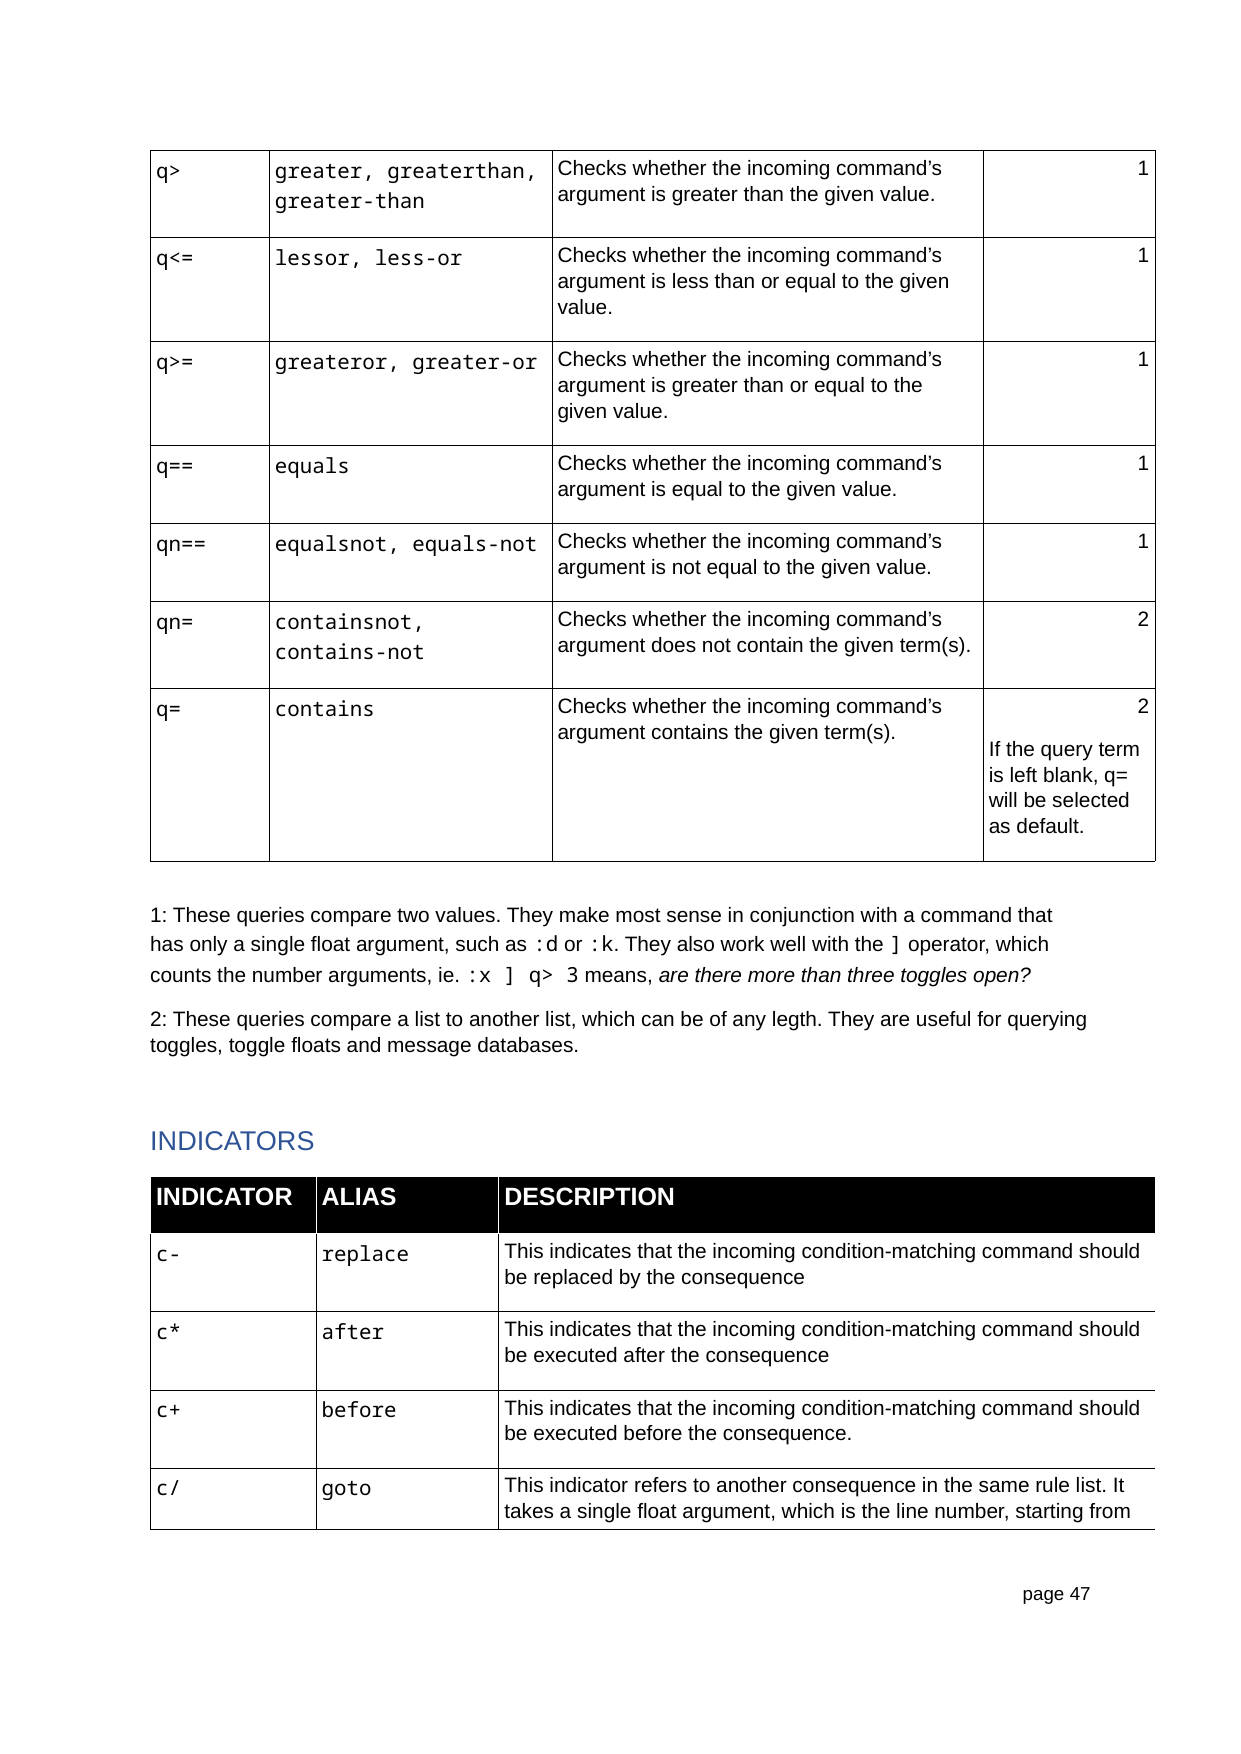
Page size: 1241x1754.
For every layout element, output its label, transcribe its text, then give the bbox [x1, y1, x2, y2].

table_cell q> [151, 151, 269, 237]
table_cell c- [151, 1235, 316, 1311]
table_cell Checks whether the incoming command’s argument is less than or equal to the given value. [553, 238, 983, 341]
table_cell q== [151, 446, 269, 523]
table_cell q<= [151, 238, 269, 341]
text 1: These queries compare two values. They make most sense in conjunction with a command that has only a single float argument, such as :d or :k. They also work well with the ] operator, which counts the number arguments, ie. :x ] q> 3 means, are there more than three toggles open? [150, 903, 1090, 988]
subtitle INDICATORS [150, 1125, 1090, 1156]
table_cell This indicates that the incoming condition-matching command should be executed before the consequence. [499, 1391, 1155, 1467]
table_cell equalsnot, equals-not [270, 524, 552, 601]
table_cell containsnot, contains-not [270, 602, 552, 688]
table_cell after [317, 1312, 498, 1389]
table_cell q= [151, 689, 269, 861]
table_cell lessor, less-or [270, 238, 552, 341]
table_cell Checks whether the incoming command’s argument does not contain the given term(s). [553, 602, 983, 688]
table_cell 1 [984, 524, 1155, 601]
table_cell 1 [984, 446, 1155, 523]
table_cell qn= [151, 602, 269, 688]
table_cell greater, greaterthan, greater-than [270, 151, 552, 237]
table_header ALIAS [317, 1177, 498, 1233]
table_cell Checks whether the incoming command’s argument is greater than the given value. [553, 151, 983, 237]
table_cell before [317, 1391, 498, 1467]
table_cell equals [270, 446, 552, 523]
table_cell 2 If the query term is left blank, q= will be selected as default. [984, 689, 1155, 861]
table_cell contains [270, 689, 552, 861]
table_cell qn== [151, 524, 269, 601]
table_cell replace [317, 1235, 498, 1311]
table_cell goto [317, 1469, 498, 1529]
table_cell Checks whether the incoming command’s argument is not equal to the given value. [553, 524, 983, 601]
table_cell This indicator refers to another consequence in the same rule list. It takes a single float argument, which is the line number, starting from [499, 1469, 1155, 1529]
table_header INDICATOR [151, 1177, 316, 1233]
table_header DESCRIPTION [499, 1177, 1155, 1233]
table_cell Checks whether the incoming command’s argument is equal to the given value. [553, 446, 983, 523]
table_cell Checks whether the incoming command’s argument contains the given term(s). [553, 689, 983, 861]
table_cell 1 [984, 238, 1155, 341]
table_cell This indicates that the incoming condition-matching command should be executed after the consequence [499, 1312, 1155, 1389]
table_cell greateror, greater-or [270, 342, 552, 445]
table_cell Checks whether the incoming command’s argument is greater than or equal to the given value. [553, 342, 983, 445]
table_cell c* [151, 1312, 316, 1389]
table_cell 1 [984, 151, 1155, 237]
table_cell 1 [984, 342, 1155, 445]
text 2: These queries compare a list to another list, which can be of any legth. They are useful for querying toggles, toggle floats and message databases. [150, 1007, 1090, 1057]
table_cell q>= [151, 342, 269, 445]
table_cell This indicates that the incoming condition-matching command should be replaced by the consequence [499, 1235, 1155, 1311]
table_cell 2 [984, 602, 1155, 688]
table_cell c+ [151, 1391, 316, 1467]
table_cell c/ [151, 1469, 316, 1529]
